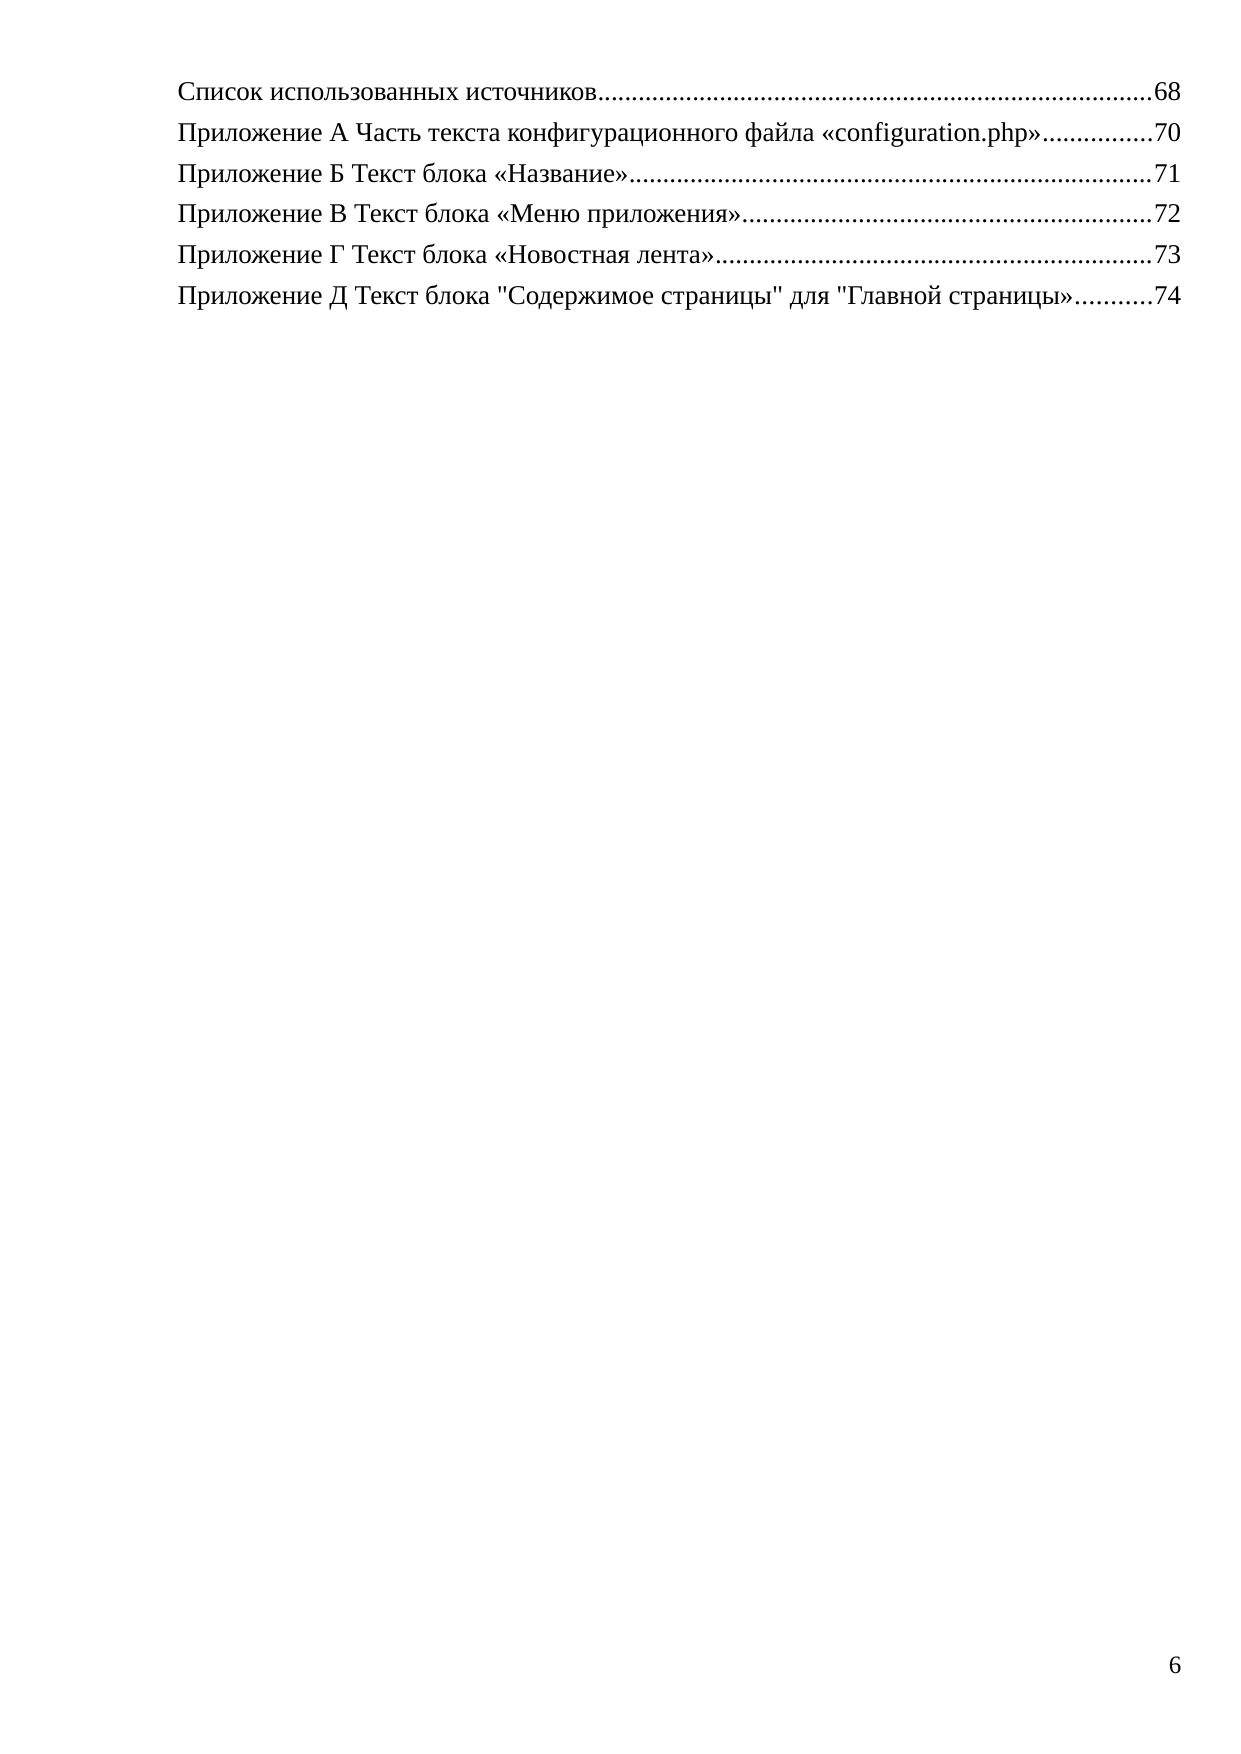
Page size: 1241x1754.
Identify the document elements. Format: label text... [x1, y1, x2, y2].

text Приложение Д Текст блока "Содержимое страницы" для "Главной страницы» 74 [177, 279, 1181, 310]
text Приложение Б Текст блока «Название» 71 [177, 157, 1181, 188]
text Список использованных источников 68 [177, 75, 1181, 106]
text Приложение А Часть текста конфигурационного файла «configuration.php» 70 [177, 116, 1181, 147]
text Приложение Г Текст блока «Новостная лента» 73 [177, 238, 1181, 269]
text Приложение В Текст блока «Меню приложения» 72 [177, 197, 1181, 229]
